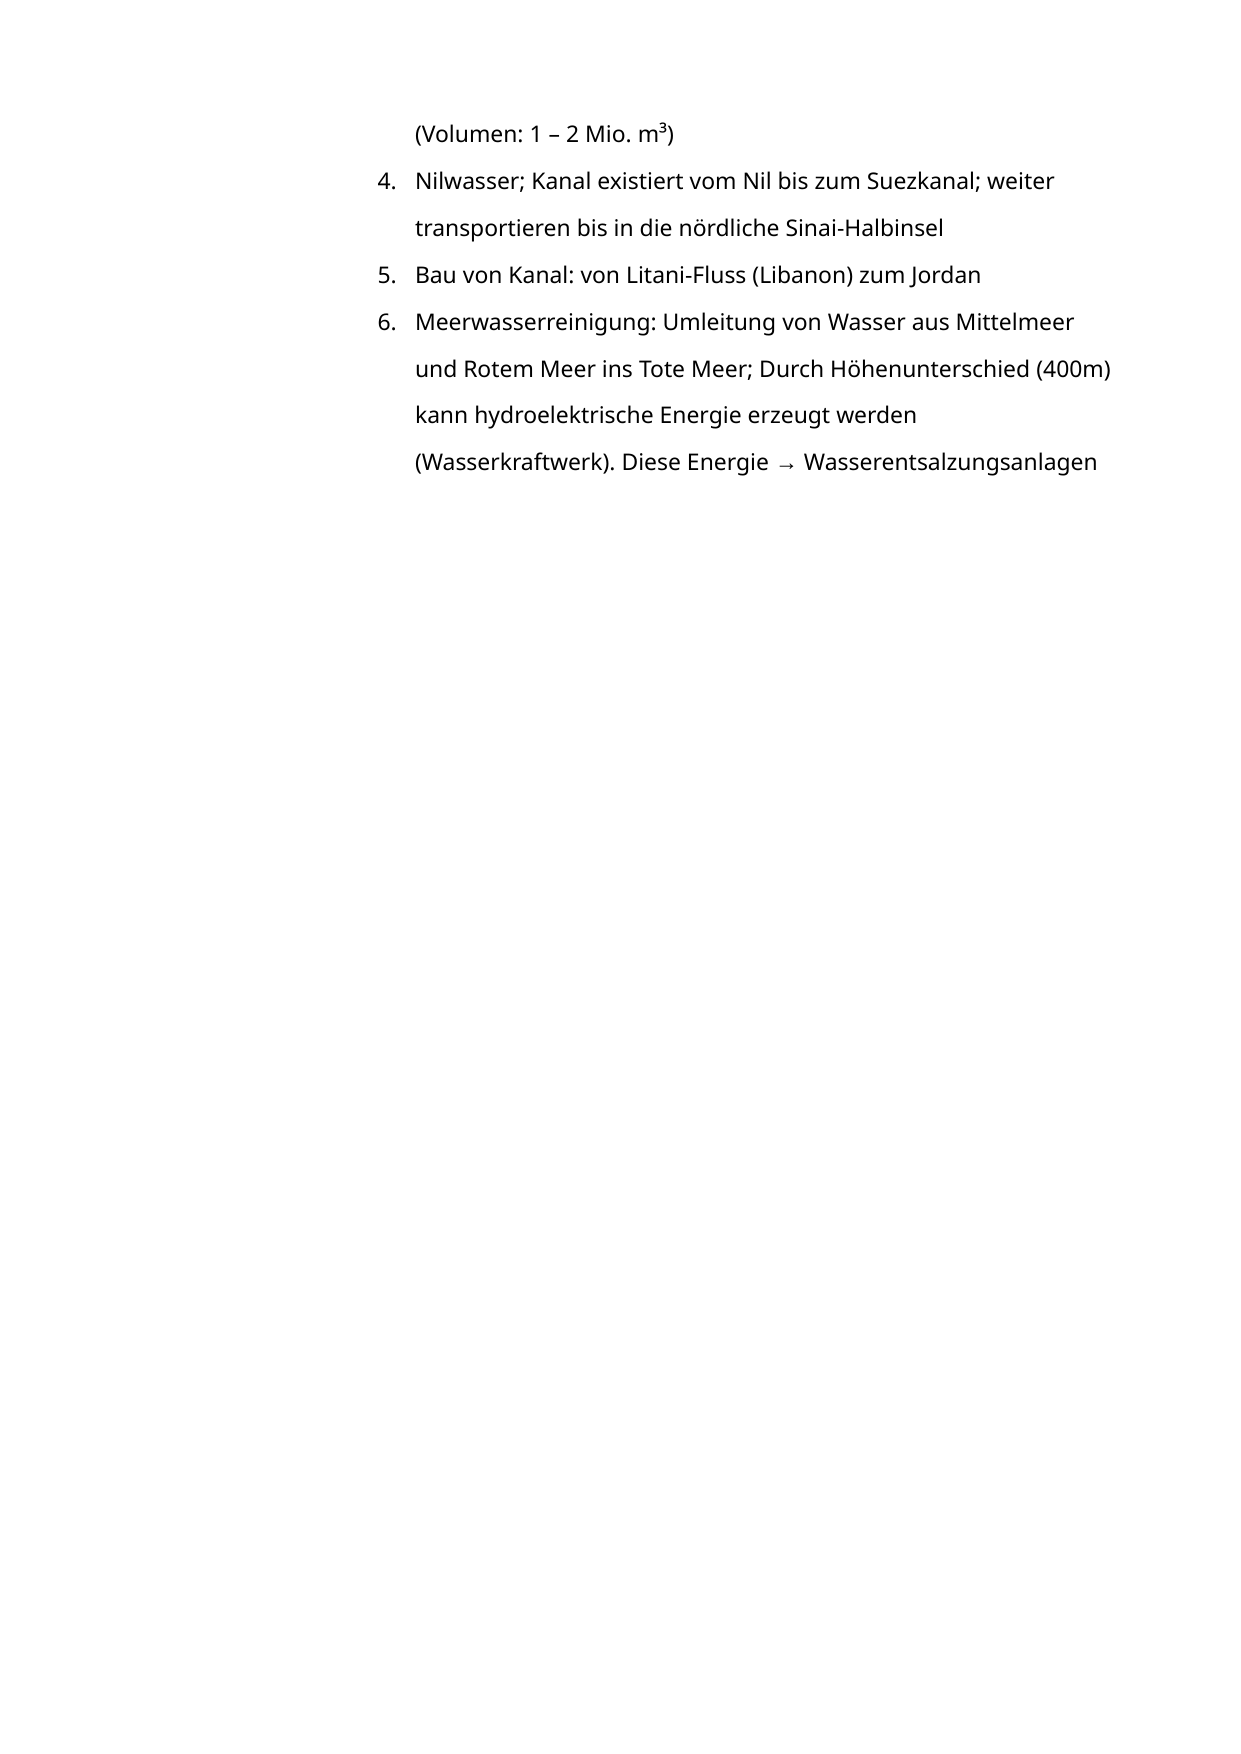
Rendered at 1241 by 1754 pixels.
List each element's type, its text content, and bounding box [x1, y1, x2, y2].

list (Volumen: 1 – 2 Mio. m³) [377, 118, 1122, 149]
list Nilwasser; Kanal existiert vom Nil bis zum Suezkanal; weiter transportieren bis in die nördliche Sinai-Halbinsel [377, 165, 1122, 243]
list Meerwasserreinigung: Umleitung von Wasser aus Mittelmeer und Rotem Meer ins Tote Meer; Durch Höhenunterschied (400m) kann hydroelektrische Energie erzeugt werden (Wasserkraftwerk). Diese Energie → Wasserentsalzungsanlagen [377, 306, 1122, 477]
list Bau von Kanal: von Litani-Fluss (Libanon) zum Jordan [377, 259, 1122, 290]
